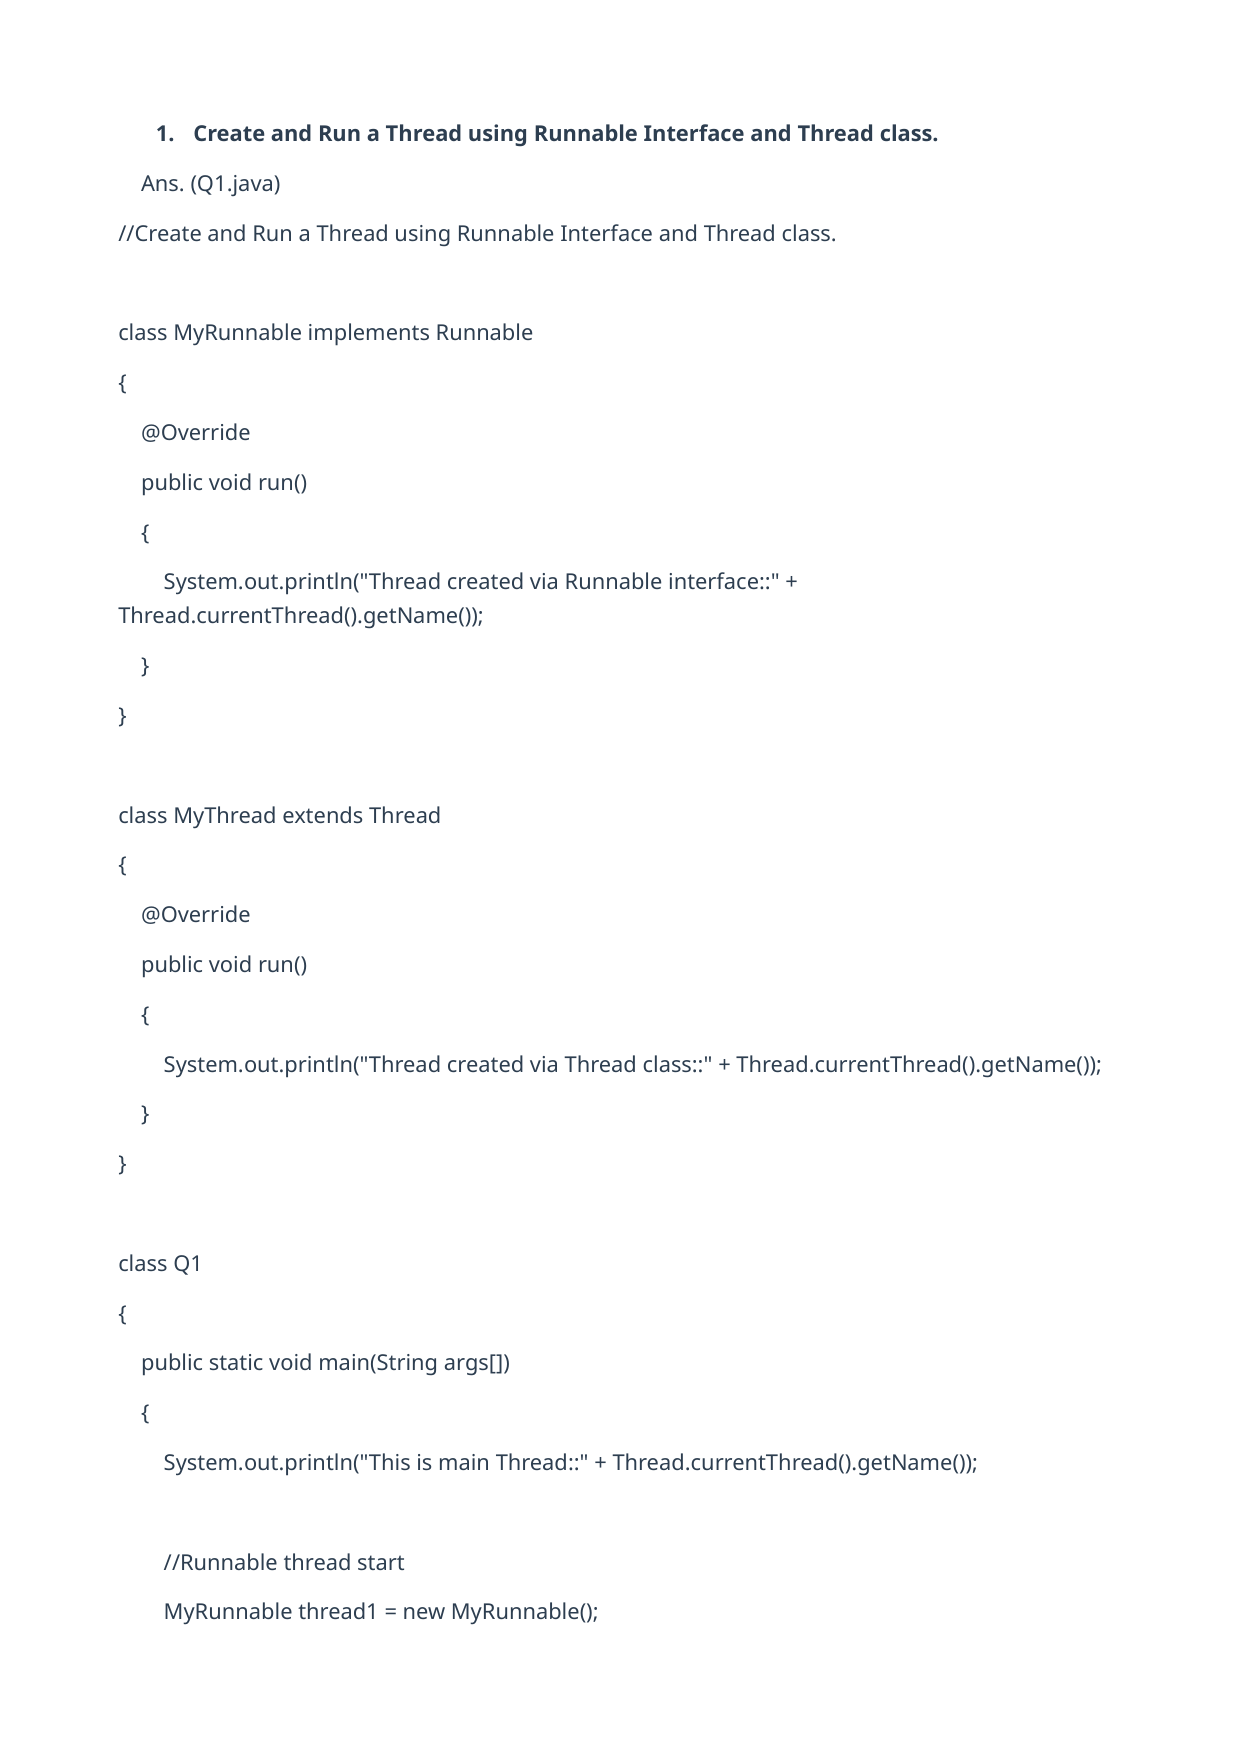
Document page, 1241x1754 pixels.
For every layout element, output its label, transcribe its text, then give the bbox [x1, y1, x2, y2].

text { [118, 849, 1122, 879]
list Create and Run a Thread using Runnable Interface and Thread class. [156, 118, 1122, 148]
text MyRunnable thread1 = new MyRunnable(); [118, 1596, 1122, 1626]
text Ans. (Q1.java) [118, 168, 1122, 198]
text public void run() [118, 949, 1122, 979]
text { [118, 1397, 1122, 1427]
text public static void main(String args[]) [118, 1347, 1122, 1377]
text System.out.println("Thread created via Thread class::" + Thread.currentThread().getName()); [118, 1048, 1122, 1078]
text class Q1 [118, 1248, 1122, 1277]
text { [118, 1297, 1122, 1327]
text System.out.println("Thread created via Runnable interface::" + Thread.currentThread().getName()); [118, 566, 1122, 630]
text @Override [118, 899, 1122, 929]
text { [118, 367, 1122, 397]
text public void run() [118, 467, 1122, 496]
text @Override [118, 417, 1122, 447]
text } [118, 1148, 1122, 1178]
text { [118, 999, 1122, 1028]
text class MyThread extends Thread [118, 799, 1122, 829]
text } [118, 1098, 1122, 1128]
text } [118, 650, 1122, 680]
text } [118, 700, 1122, 730]
text //Runnable thread start [118, 1546, 1122, 1576]
text { [118, 516, 1122, 546]
text System.out.println("This is main Thread::" + Thread.currentThread().getName()); [118, 1447, 1122, 1477]
text //Create and Run a Thread using Runnable Interface and Thread class. [118, 218, 1122, 247]
text class MyRunnable implements Runnable [118, 317, 1122, 347]
